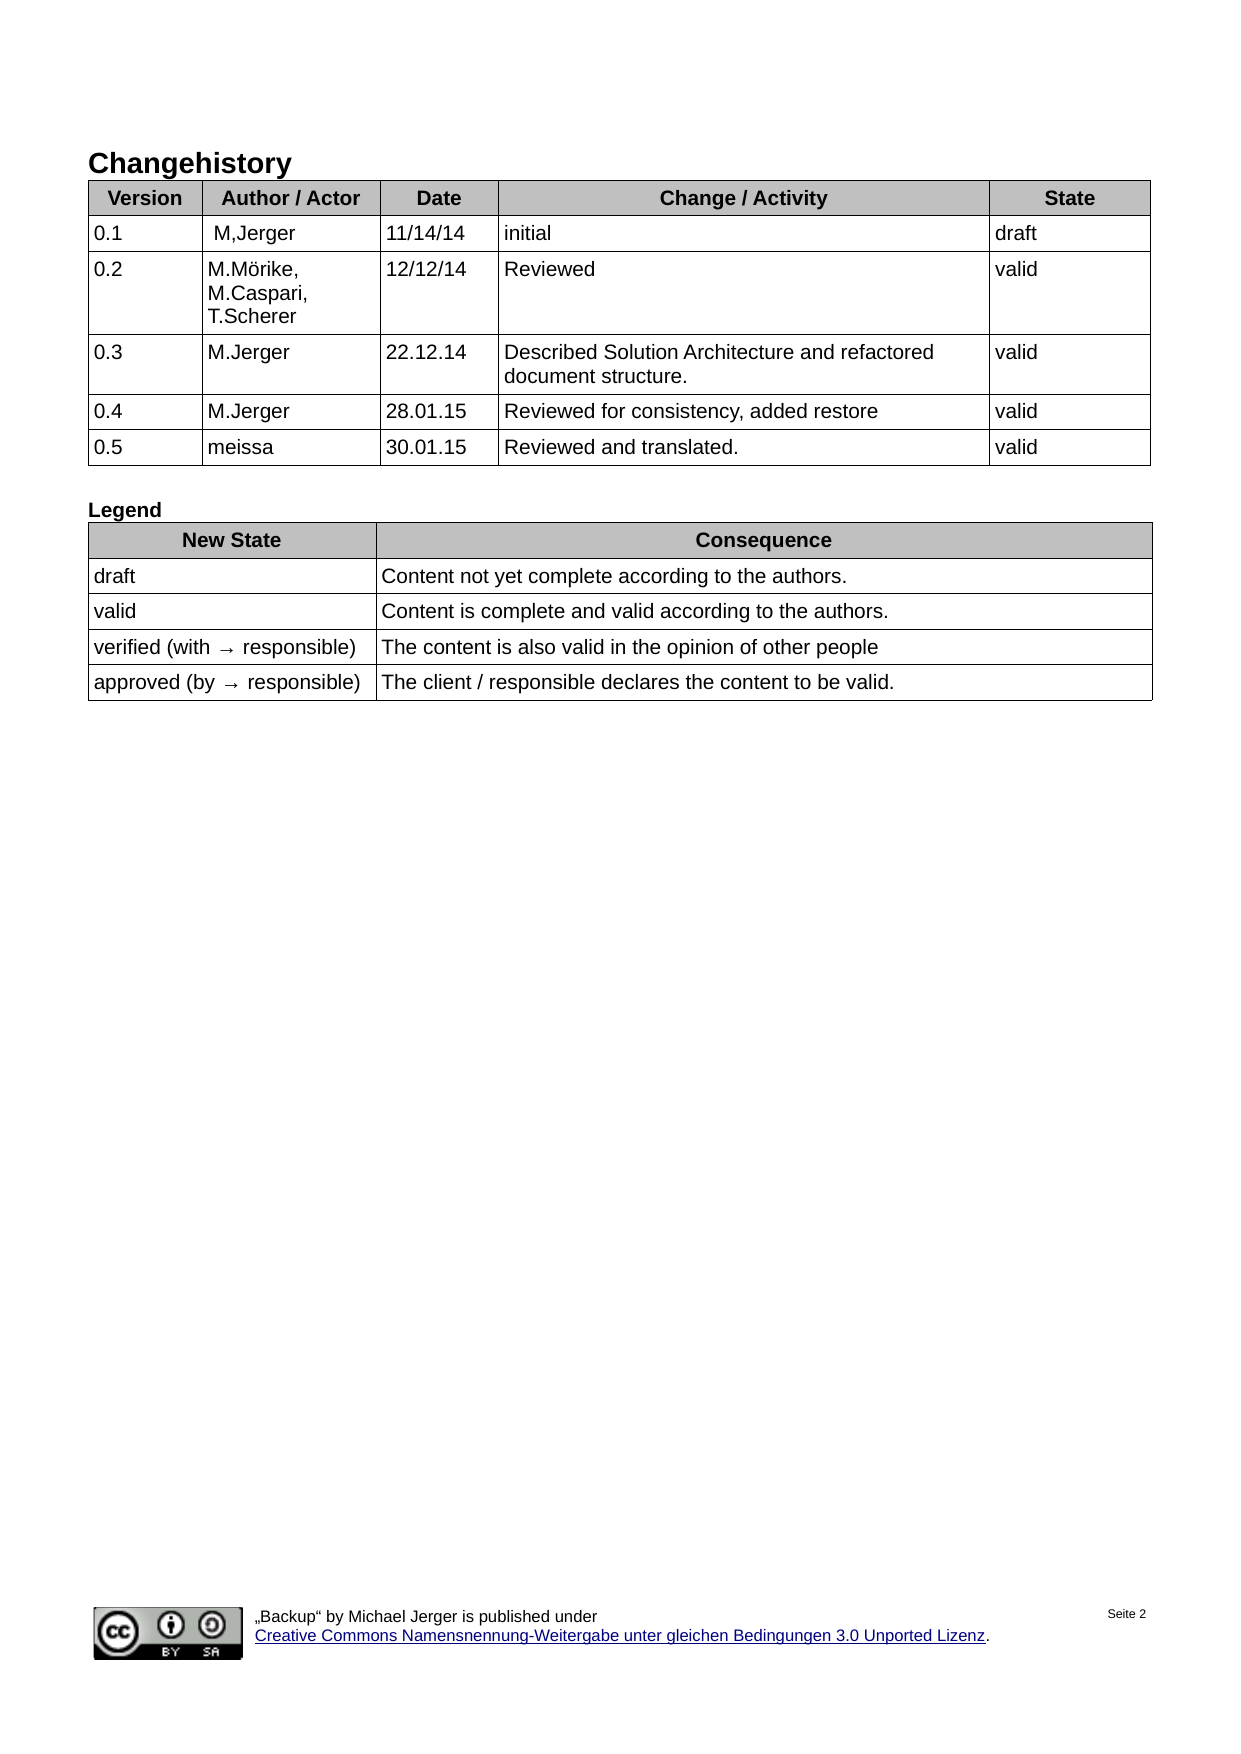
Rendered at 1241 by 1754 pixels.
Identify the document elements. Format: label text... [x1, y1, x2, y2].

table_cell Content not yet complete according to the authors. [377, 559, 1152, 593]
table_cell M.Mörike, M.Caspari, T.Scherer [203, 252, 380, 334]
table_cell M.Jerger [203, 395, 380, 429]
table_cell initial [499, 216, 989, 251]
table_cell Reviewed for consistency, added restore [499, 395, 989, 429]
table_cell meissa [203, 430, 380, 464]
table_cell Content is complete and valid according to the authors. [377, 594, 1152, 629]
table_cell verified (with → responsible) [89, 630, 376, 664]
table_cell 0.1 [89, 216, 202, 251]
table_cell draft [89, 559, 376, 593]
text Legend [88, 498, 1152, 522]
table_cell valid [89, 594, 376, 629]
table_header State [990, 181, 1150, 215]
table_cell valid [990, 430, 1150, 464]
table_cell The client / responsible declares the content to be valid. [377, 665, 1152, 700]
table_cell 14.11.14 [381, 216, 498, 251]
table_cell 0.2 [89, 252, 202, 334]
table_cell 22.12.14 [381, 335, 498, 393]
table_cell Reviewed [499, 252, 989, 334]
table_cell 0.4 [89, 395, 202, 429]
table_cell Described Solution Architecture and refactored document structure. [499, 335, 989, 393]
table_cell 28.01.15 [381, 395, 498, 429]
table_cell 12.12.14 [381, 252, 498, 334]
table_cell M.Jerger [203, 335, 380, 393]
table_cell draft [990, 216, 1150, 251]
table_cell Reviewed and translated. [499, 430, 989, 464]
table_cell The content is also valid in the opinion of other people [377, 630, 1152, 664]
table_cell valid [990, 252, 1150, 334]
table_cell valid [990, 395, 1150, 429]
table_cell M,Jerger [203, 216, 380, 251]
table_cell 30.01.15 [381, 430, 498, 464]
text Changehistory [88, 146, 1152, 179]
table_cell approved (by → responsible) [89, 665, 376, 700]
table_header Version [89, 181, 202, 215]
table_header Date [381, 181, 498, 215]
table_header Author / Actor [203, 181, 380, 215]
table_header Change / Activity [499, 181, 989, 215]
picture [93, 1607, 243, 1660]
table_header New State [89, 523, 376, 558]
table_cell valid [990, 335, 1150, 393]
table_header Consequence [377, 523, 1152, 558]
table_cell 0.3 [89, 335, 202, 393]
table_cell 0.5 [89, 430, 202, 464]
